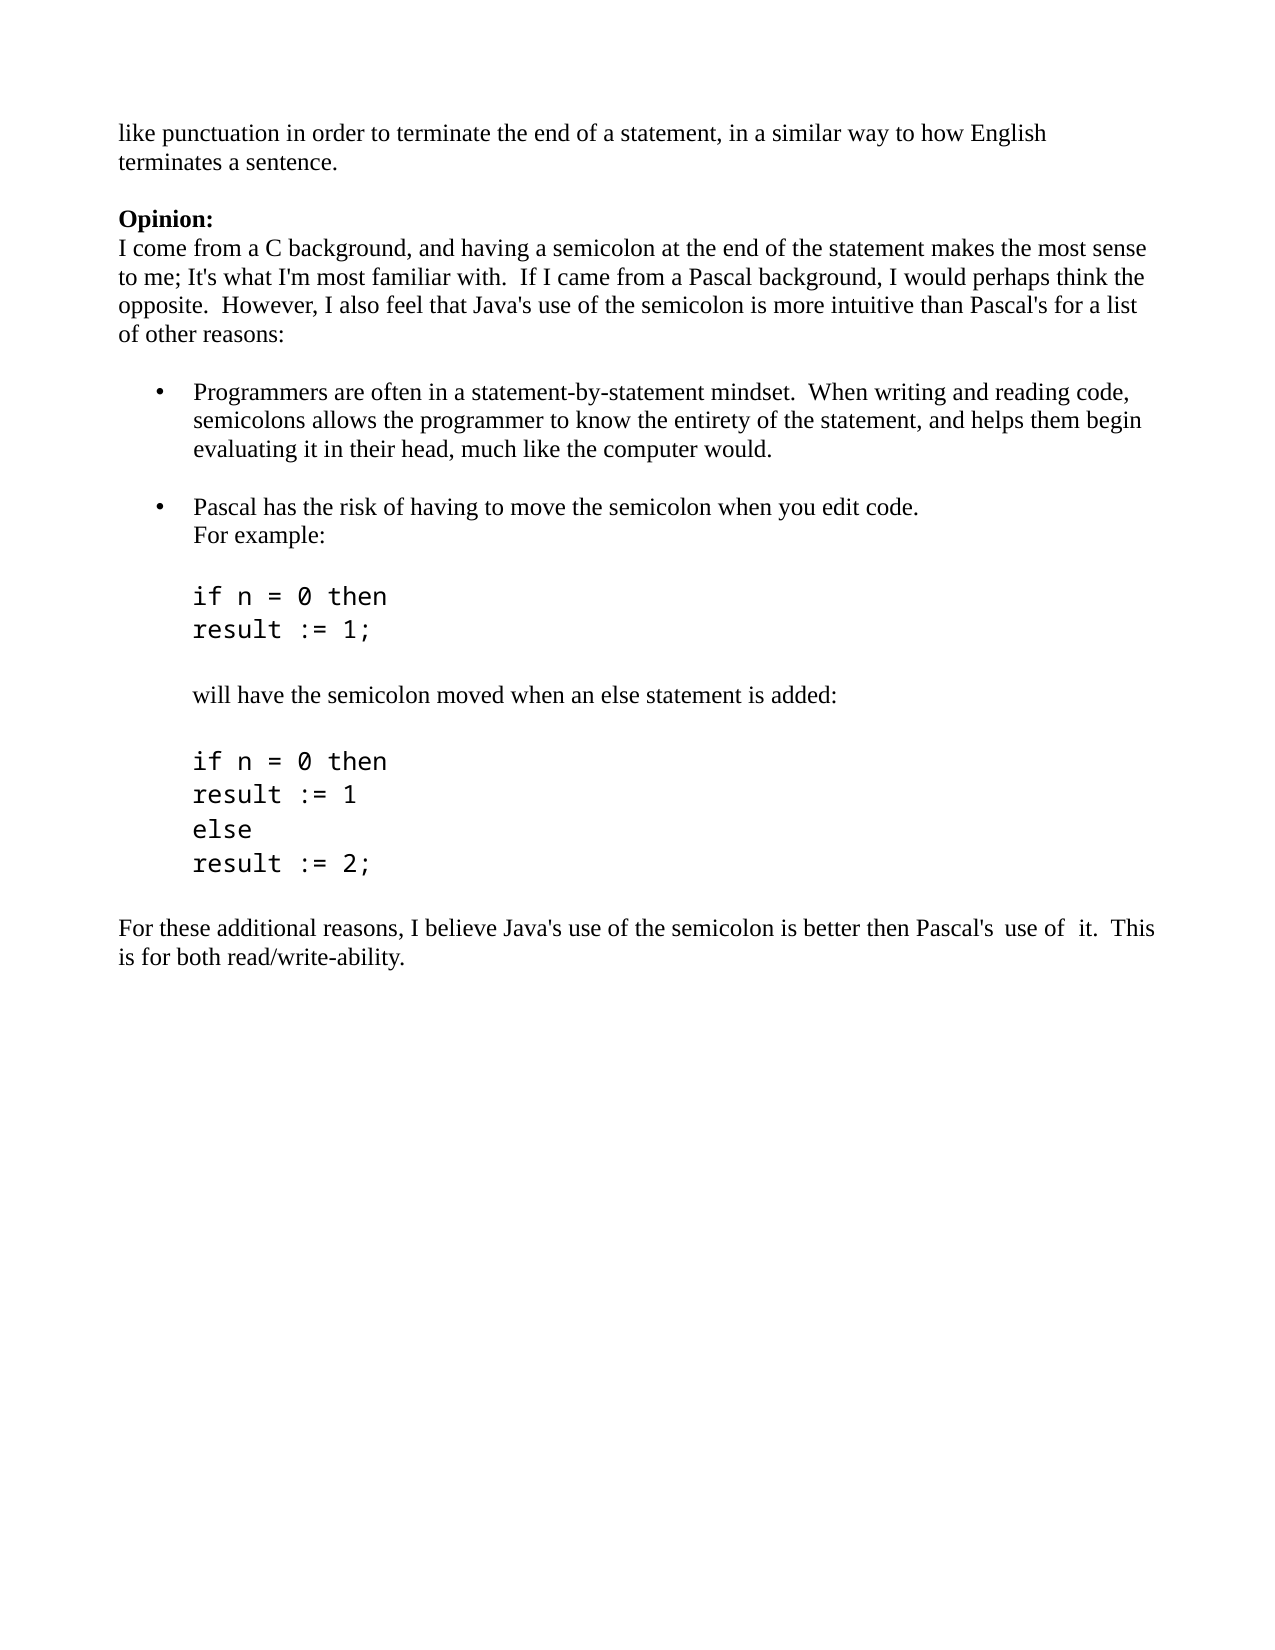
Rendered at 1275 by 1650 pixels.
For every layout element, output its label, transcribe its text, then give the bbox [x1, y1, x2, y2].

text if n = 0 then [118, 578, 1157, 612]
text result := 1; [118, 612, 1157, 646]
text Opinion: [118, 204, 1157, 233]
text I come from a C background, and having a semicolon at the end of the statement makes the most sense to me; It's what I'm most familiar with. If I came from a Pascal background, I would perhaps think the opposite. However, I also feel that Java's use of the semicolon is more intuitive than Pascal's for a list of other reasons: [118, 233, 1157, 348]
list Programmers are often in a statement-by-statement mindset. When writing and reading code, semicolons allows the programmer to know the entirety of the statement, and helps them begin evaluating it in their head, much like the computer would. [156, 377, 1157, 463]
text like punctuation in order to terminate the end of a statement, in a similar way to how English terminates a sentence. [118, 118, 1157, 176]
text if n = 0 then [118, 743, 1157, 777]
text else [118, 811, 1157, 845]
list Pascal has the risk of having to move the semicolon when you edit code. [156, 492, 1157, 521]
text For these additional reasons, I believe Java's use of the semicolon is better then Pascal's use of it. This is for both read/write-ability. [118, 913, 1157, 971]
text will have the semicolon moved when an else statement is added: [118, 680, 1157, 709]
list For example: [156, 521, 1157, 549]
text result := 1 [118, 777, 1157, 811]
text result := 2; [118, 845, 1157, 879]
